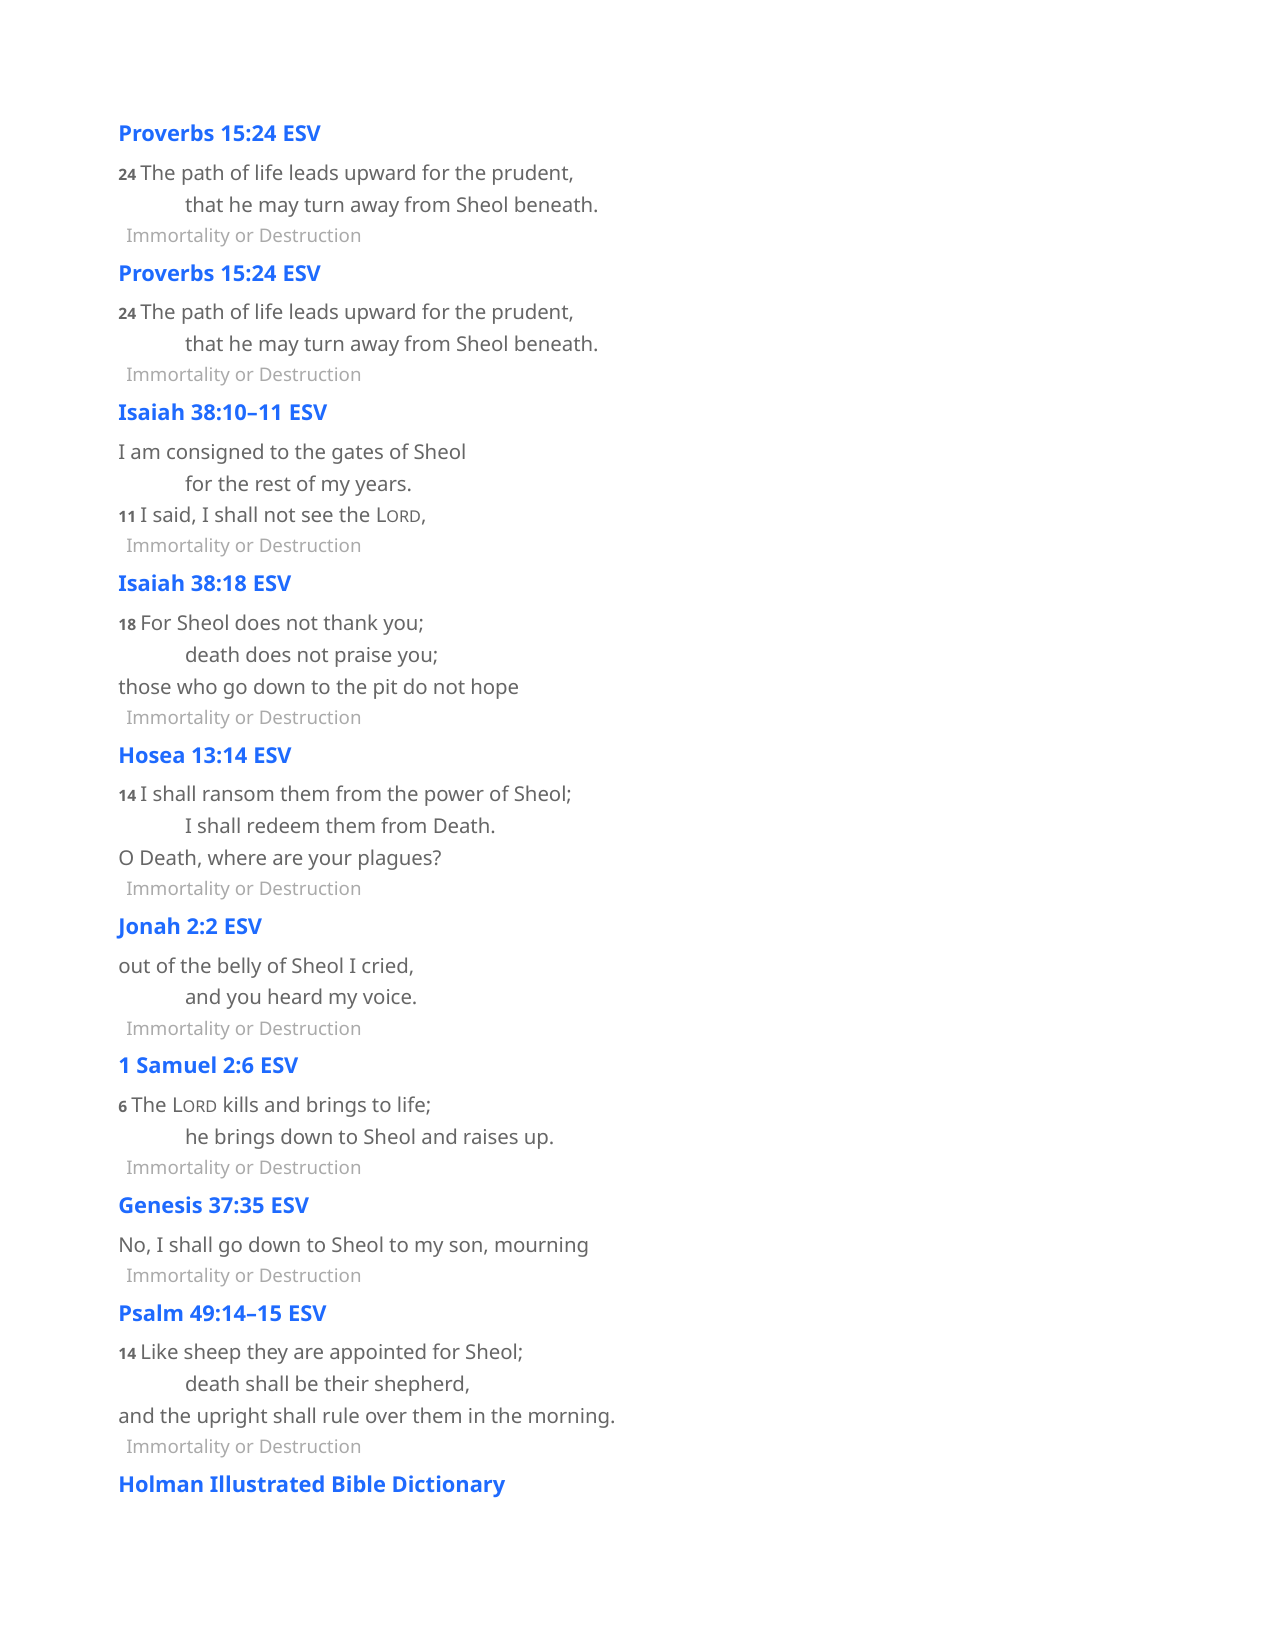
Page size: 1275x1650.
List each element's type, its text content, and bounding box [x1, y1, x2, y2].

text Proverbs 15:24 ESV [118, 118, 1157, 148]
text he brings down to Sheol and raises up. [185, 1122, 1157, 1150]
text Immortality or Destruction [126, 1015, 1149, 1040]
text Proverbs 15:24 ESV [118, 258, 1157, 287]
text I am consigned to the gates of Sheol [118, 437, 1157, 465]
text I shall redeem them from Death. [185, 812, 1157, 839]
text Immortality or Destruction [126, 704, 1149, 729]
text 11 I said, I shall not see the Lord, [118, 501, 1157, 529]
text Genesis 37:35 ESV [118, 1190, 1157, 1219]
text those who go down to the pit do not hope [118, 672, 1157, 700]
text 1 Samuel 2:6 ESV [118, 1050, 1157, 1080]
text Immortality or Destruction [126, 875, 1149, 901]
text 6 The Lord kills and brings to life; [118, 1091, 1157, 1118]
text Immortality or Destruction [126, 222, 1149, 248]
text Immortality or Destruction [126, 1154, 1149, 1180]
text Immortality or Destruction [126, 1262, 1149, 1287]
text 14 Like sheep they are appointed for Sheol; [118, 1338, 1157, 1366]
text No, I shall go down to Sheol to my son, mourning [118, 1230, 1157, 1258]
text Immortality or Destruction [126, 362, 1149, 387]
text that he may turn away from Sheol beneath. [185, 190, 1157, 218]
text 24 The path of life leads upward for the prudent, [118, 298, 1157, 326]
text 14 I shall ransom them from the power of Sheol; [118, 780, 1157, 808]
text Immortality or Destruction [126, 533, 1149, 558]
text Holman Illustrated Bible Dictionary [118, 1469, 1157, 1498]
text out of the belly of Sheol I cried, [118, 951, 1157, 979]
text death shall be their shepherd, [185, 1370, 1157, 1397]
text Immortality or Destruction [126, 1433, 1149, 1459]
text O Death, where are your plagues? [118, 843, 1157, 871]
text Isaiah 38:18 ESV [118, 568, 1157, 598]
text Jonah 2:2 ESV [118, 911, 1157, 941]
text Isaiah 38:10–11 ESV [118, 397, 1157, 427]
text and the upright shall rule over them in the morning. [118, 1401, 1157, 1429]
text death does not praise you; [185, 641, 1157, 668]
text Psalm 49:14–15 ESV [118, 1297, 1157, 1327]
text for the rest of my years. [185, 469, 1157, 497]
text Hosea 13:14 ESV [118, 739, 1157, 769]
text 24 The path of life leads upward for the prudent, [118, 158, 1157, 186]
text that he may turn away from Sheol beneath. [185, 330, 1157, 357]
text and you heard my voice. [185, 983, 1157, 1011]
text 18 For Sheol does not thank you; [118, 609, 1157, 636]
